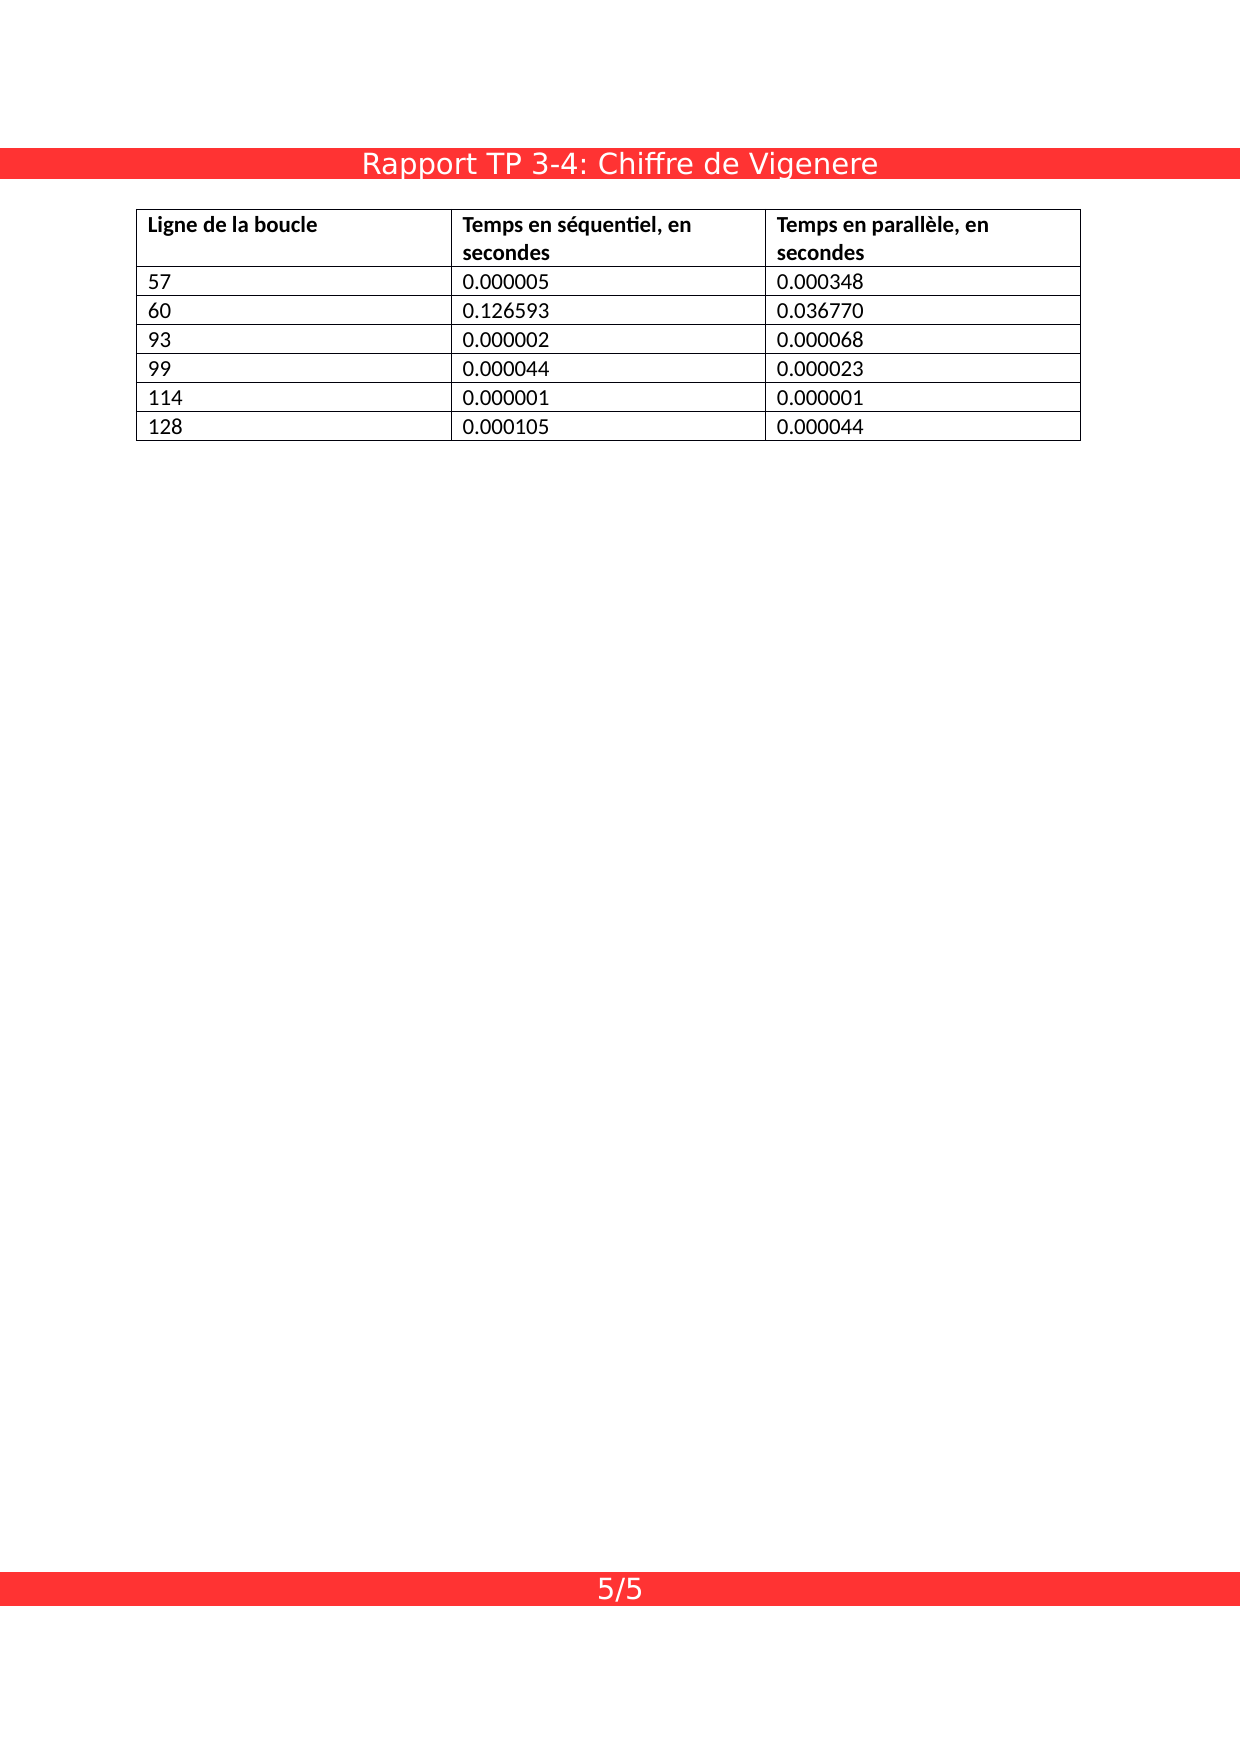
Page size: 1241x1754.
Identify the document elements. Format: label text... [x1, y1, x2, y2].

table_cell 0.000044 [766, 412, 1080, 440]
table_cell 0.000068 [766, 325, 1080, 353]
table_header Ligne de la boucle [137, 210, 451, 266]
table_cell 0.000105 [452, 412, 765, 440]
table_cell 0.000044 [452, 354, 765, 382]
table_cell 0.000348 [766, 267, 1080, 295]
table_cell 0.000001 [452, 383, 765, 411]
table_cell 0.000023 [766, 354, 1080, 382]
table_cell 128 [137, 412, 451, 440]
table_cell 0.000001 [766, 383, 1080, 411]
table_header Temps en parallèle, en secondes [766, 210, 1080, 266]
table_cell 114 [137, 383, 451, 411]
table_cell 57 [137, 267, 451, 295]
table_cell 93 [137, 325, 451, 353]
table_cell 0.000005 [452, 267, 765, 295]
table_cell 0.126593 [452, 296, 765, 324]
table_cell 0.000002 [452, 325, 765, 353]
table_cell 99 [137, 354, 451, 382]
table_header Temps en séquentiel, en secondes [452, 210, 765, 266]
table_cell 60 [137, 296, 451, 324]
table_cell 0.036770 [766, 296, 1080, 324]
